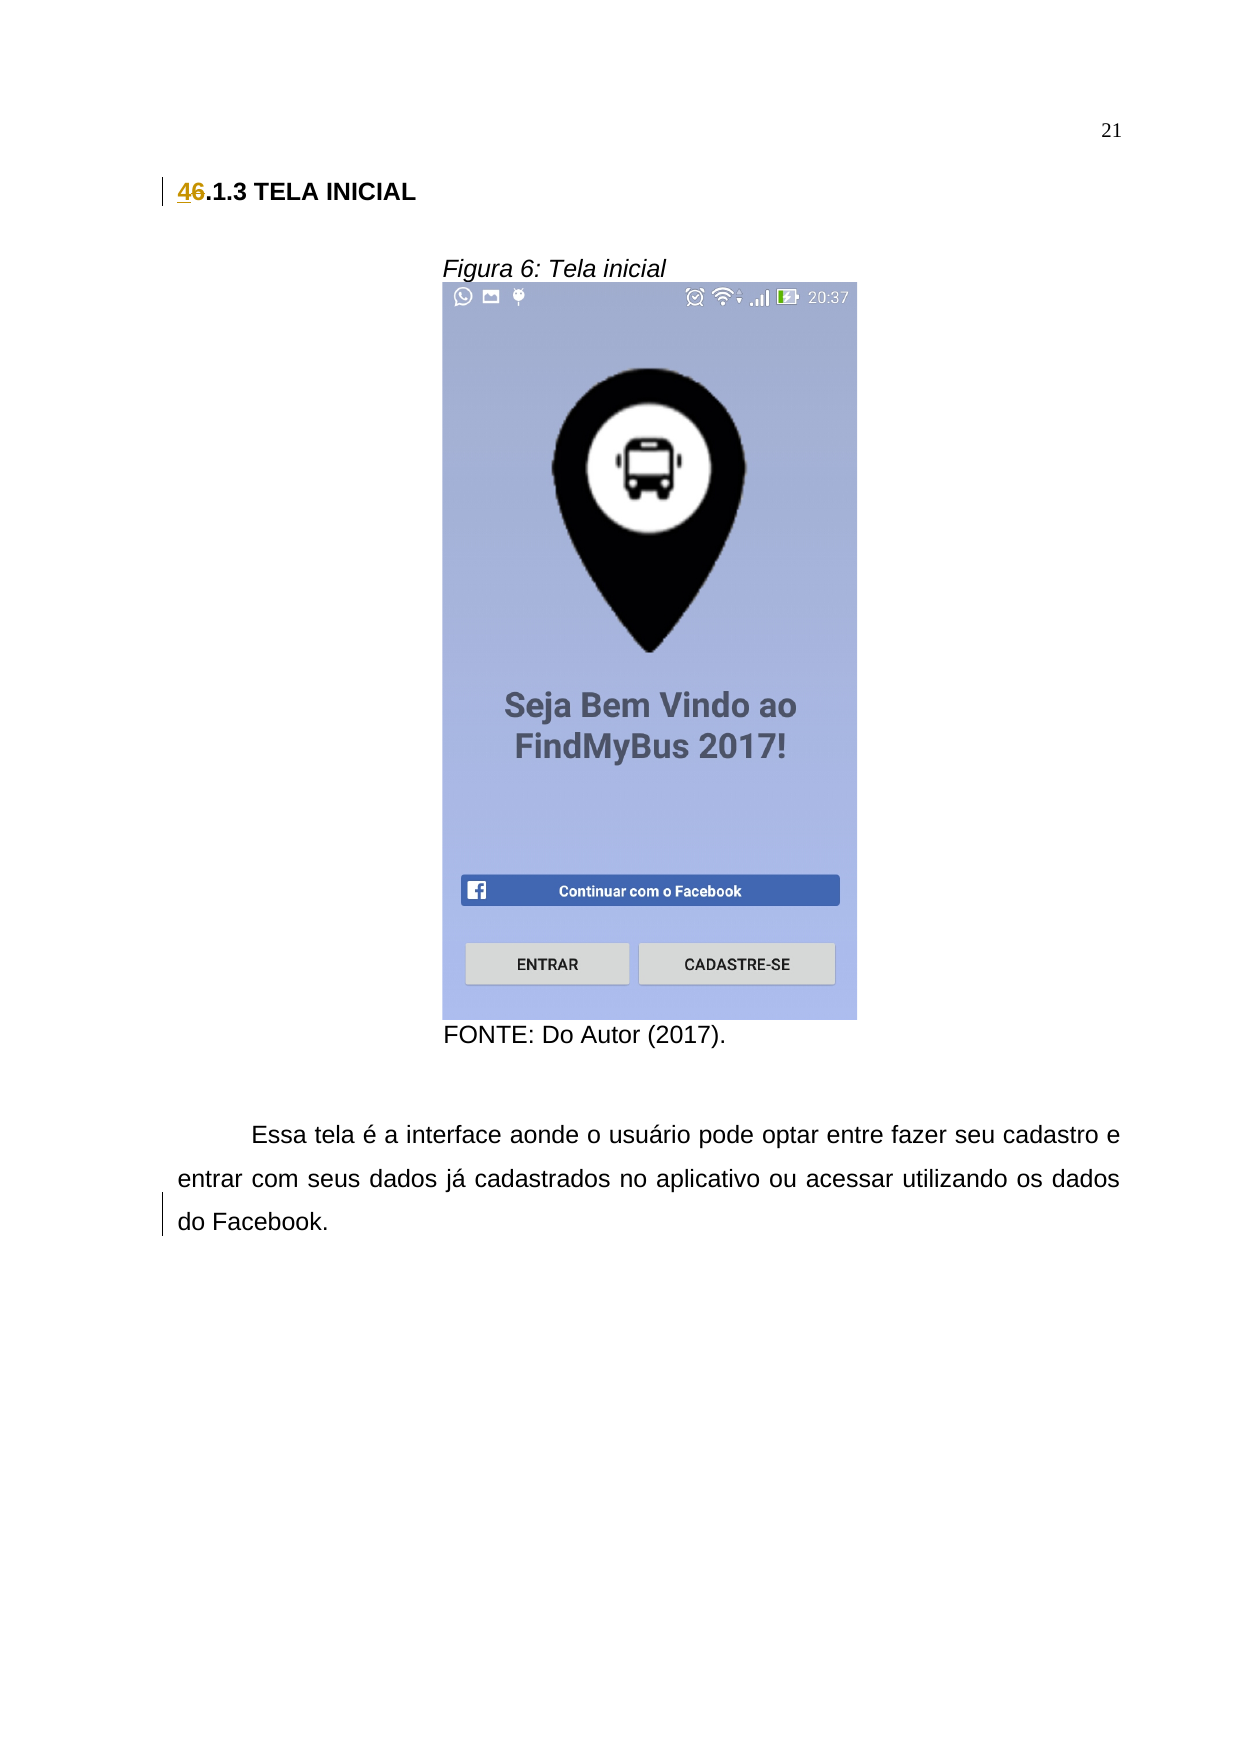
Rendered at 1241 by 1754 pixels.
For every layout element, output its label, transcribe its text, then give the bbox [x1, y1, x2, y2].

text Essa tela é a interface aonde o usuário pode optar entre fazer seu cadastro e entrar com seus dados já cadastrados no aplicativo ou acessar utilizando os dados do Facebook. [177, 1121, 1122, 1236]
text FONTE: Do Autor (2017). [443, 1020, 1122, 1049]
text Figura 6: Tela inicial [442, 253, 857, 282]
picture [442, 282, 858, 1020]
subtitle 4.1.3 TELA INICIAL [177, 177, 1122, 206]
